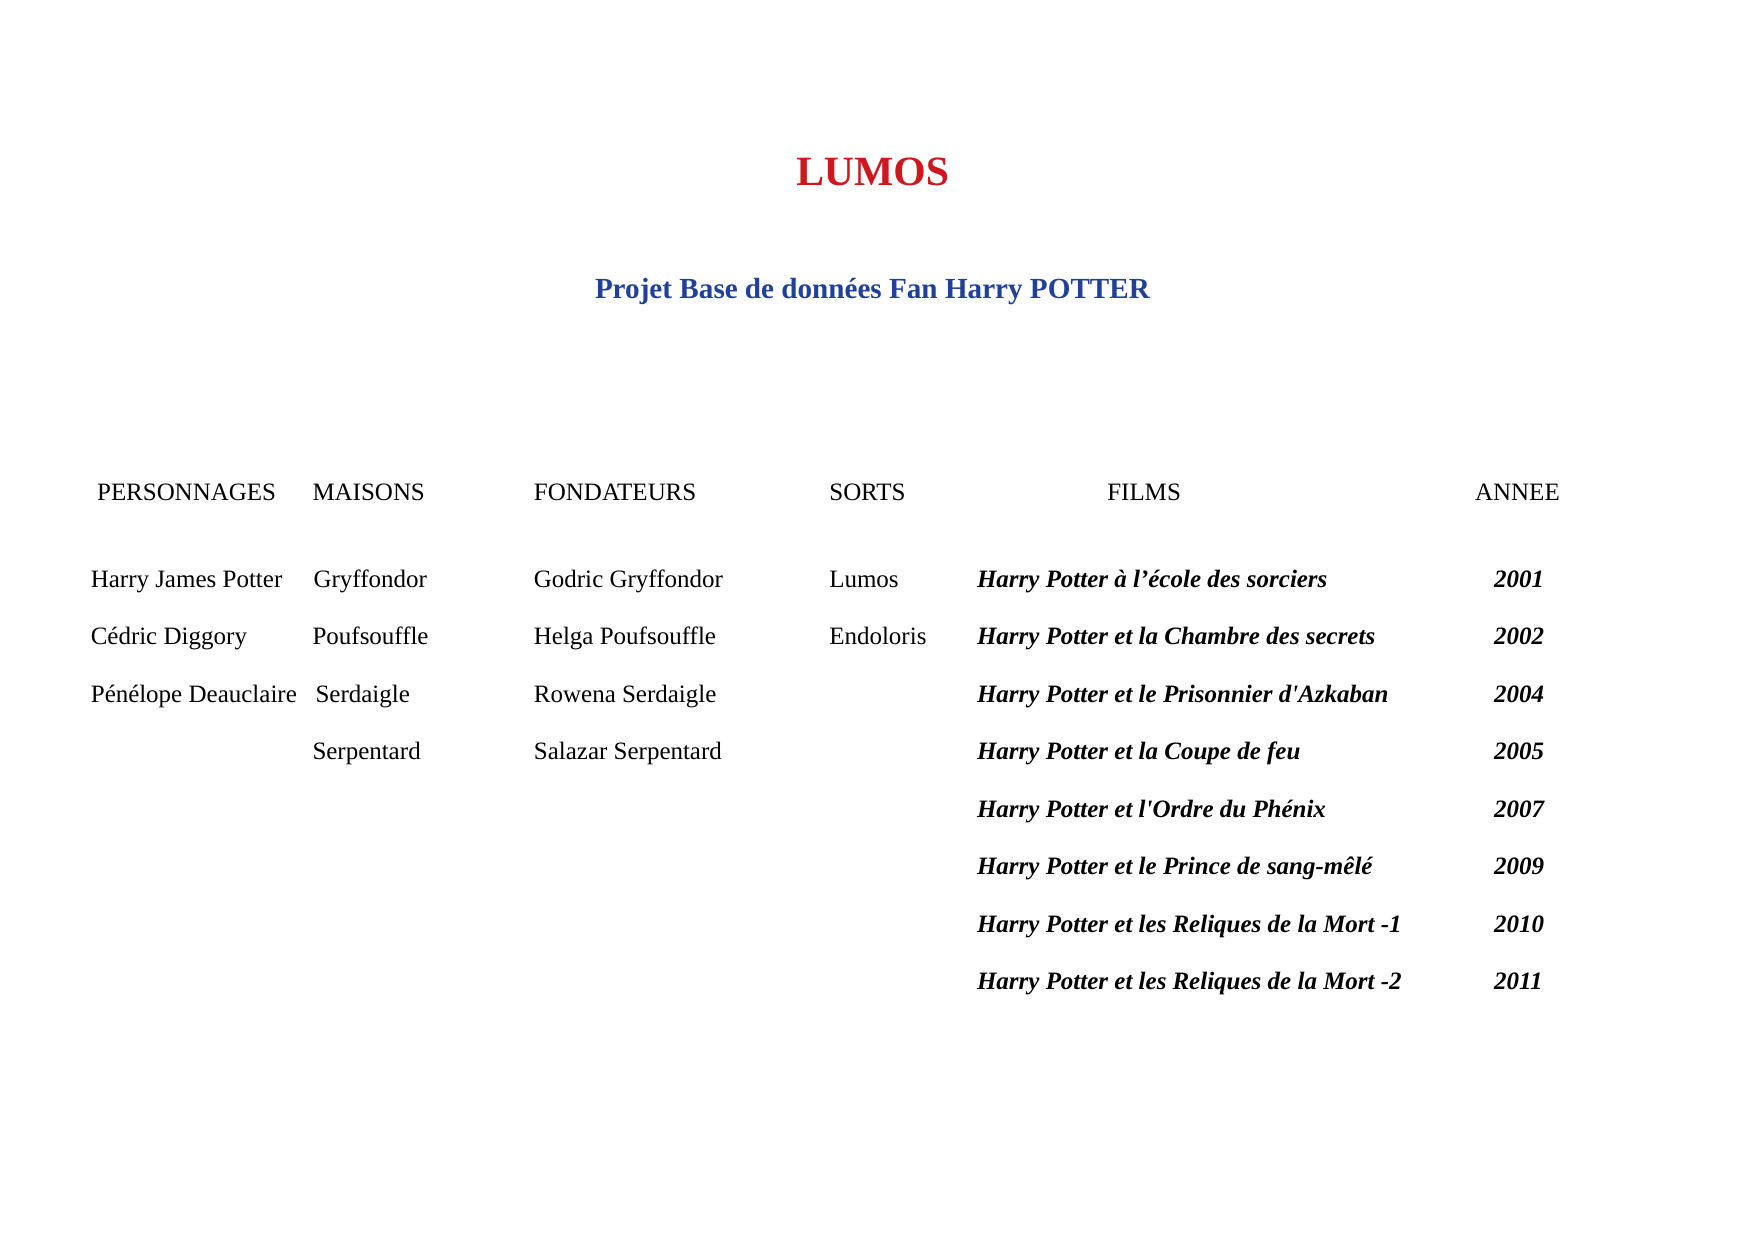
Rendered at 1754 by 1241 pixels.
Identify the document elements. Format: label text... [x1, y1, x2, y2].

text Cédric Diggory Poufsouffle Helga Poufsouffle Endoloris Harry Potter et la Chambre des secrets 2002 [91, 621, 1654, 650]
text LUMOS [91, 147, 1654, 195]
text Harry Potter et les Reliques de la Mort -1 2010 [91, 909, 1654, 937]
text Pénélope Deauclaire Serdaigle Rowena Serdaigle Harry Potter et le Prisonnier d'Azkaban 2004 [91, 679, 1673, 707]
text Harry James Potter Gryffondor Godric Gryffondor Lumos Harry Potter à l’école des sorciers 2001 [91, 564, 1654, 592]
text PERSONNAGES MAISONS FONDATEURS SORTS FILMS ANNEE [91, 477, 1654, 506]
text Harry Potter et l'Ordre du Phénix 2007 [91, 794, 1654, 822]
text Projet Base de données Fan Harry POTTER [91, 271, 1654, 305]
text Harry Potter et les Reliques de la Mort -2 2011 [91, 966, 1654, 995]
text Harry Potter et le Prince de sang-mêlé 2009 [91, 851, 1654, 880]
text Serpentard Salazar Serpentard Harry Potter et la Coupe de feu 2005 [91, 736, 1673, 765]
